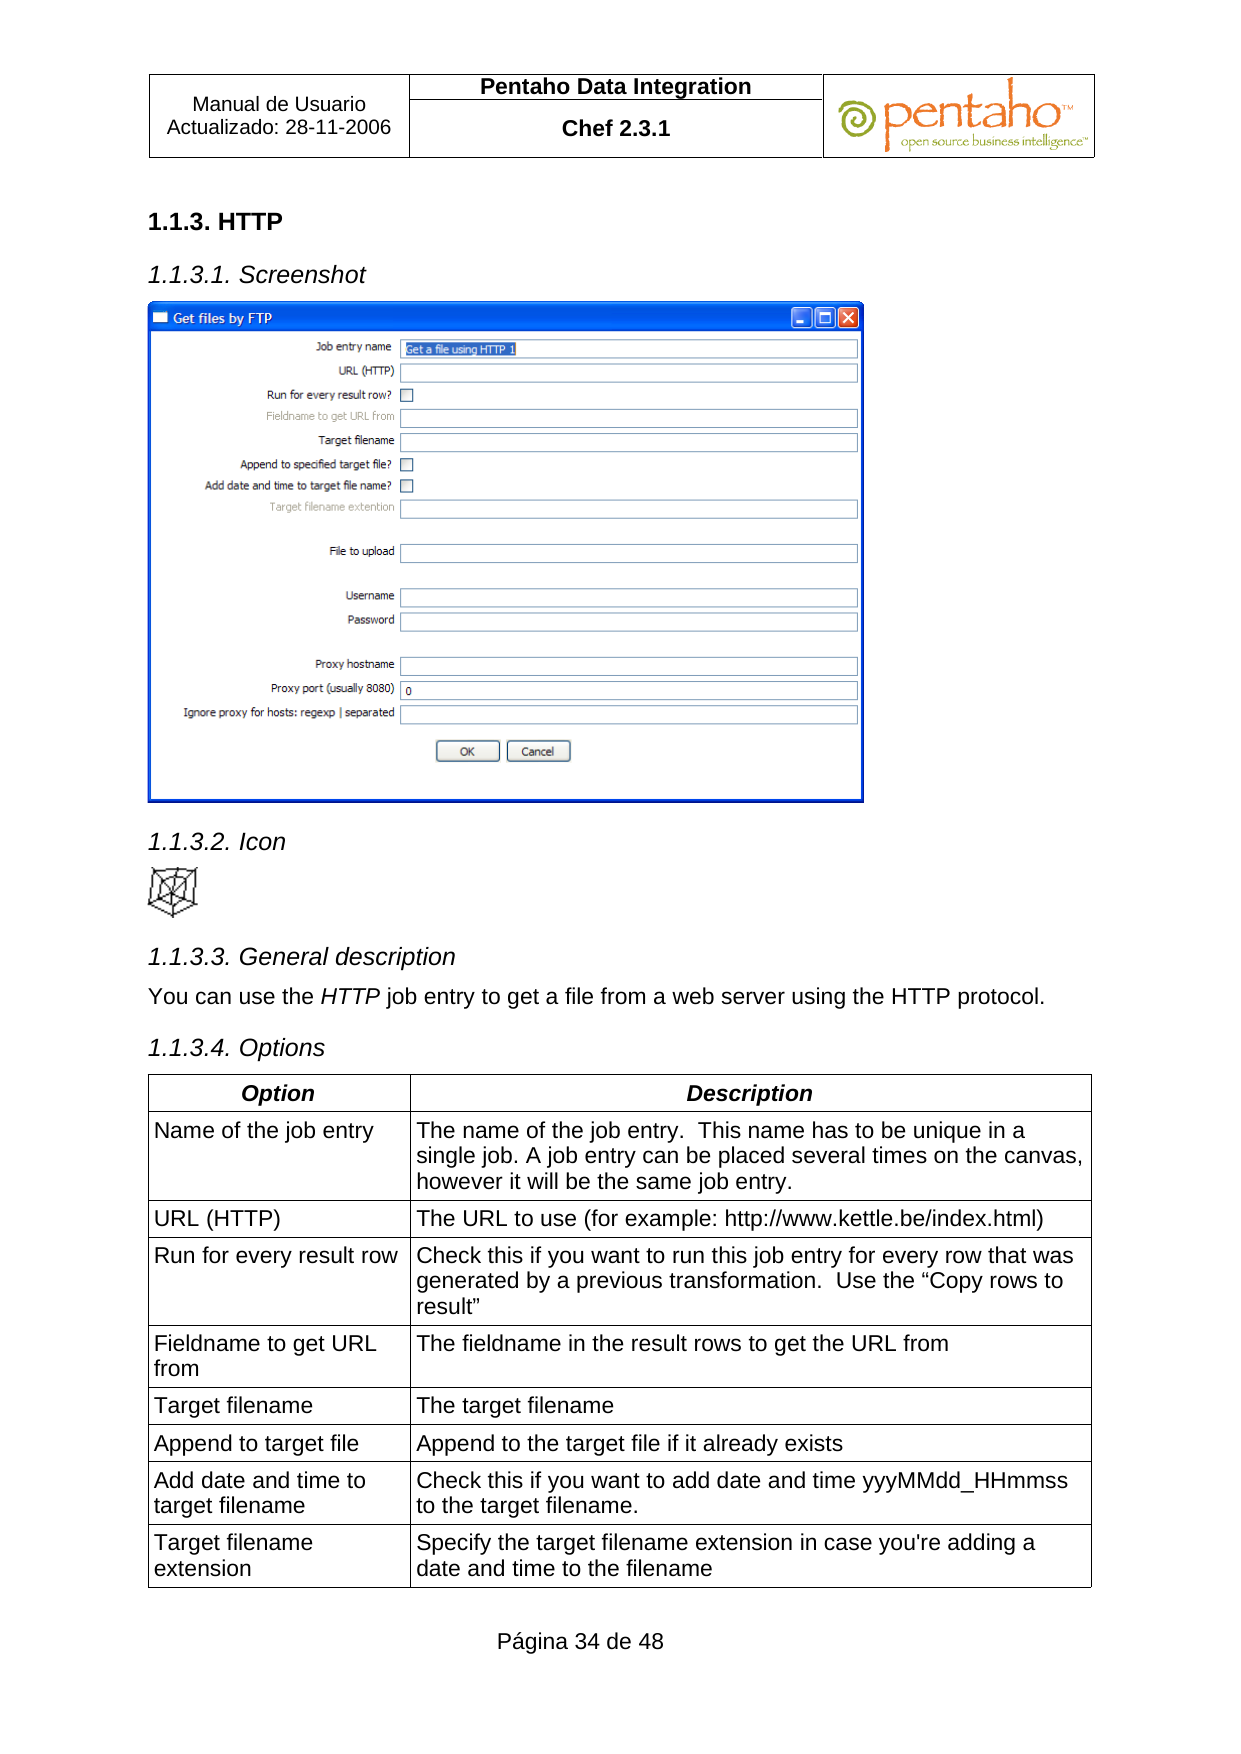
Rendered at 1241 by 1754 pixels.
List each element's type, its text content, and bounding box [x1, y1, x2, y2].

subtitle Icon [148, 827, 1092, 855]
table_cell Specify the target filename extension in case you're adding a date and time to the filename [411, 1525, 1091, 1587]
subtitle HTTP [148, 208, 1092, 236]
table_cell Fieldname to get URL from [149, 1326, 410, 1387]
subtitle General description [148, 943, 1092, 971]
table_cell Append to target file [149, 1425, 410, 1461]
table_cell The URL to use (for example: http://www.kettle.be/index.html) [411, 1201, 1091, 1237]
table_cell The target filename [411, 1388, 1091, 1424]
table_cell Target filename [149, 1388, 410, 1424]
table_cell Target filename extension [149, 1525, 410, 1587]
table_cell Check this if you want to run this job entry for every row that was generated by a previous transformation. Use the “Copy rows to result” [411, 1238, 1091, 1325]
subtitle Screenshot [148, 261, 1092, 289]
table_cell Check this if you want to add date and time yyyMMdd_HHmmss to the target filename. [411, 1462, 1091, 1524]
text You can use the HTTP job entry to get a file from a web server using the HTTP protocol. [148, 983, 1092, 1009]
table_cell The fieldname in the result rows to get the URL from [411, 1326, 1091, 1387]
picture [147, 867, 198, 918]
subtitle Options [148, 1034, 1092, 1062]
table_cell Name of the job entry [149, 1112, 410, 1200]
table_cell The name of the job entry. This name has to be unique in a single job. A job entry can be placed several times on the canvas, however it will be the same job entry. [411, 1112, 1091, 1200]
table_cell Append to the target file if it already exists [411, 1425, 1091, 1461]
table_cell Add date and time to target filename [149, 1462, 410, 1524]
picture [147, 301, 864, 803]
table_cell Run for every result row [149, 1238, 410, 1325]
table_header Description [411, 1075, 1091, 1111]
table_header Option [149, 1075, 410, 1111]
table_cell URL (HTTP) [149, 1201, 410, 1237]
